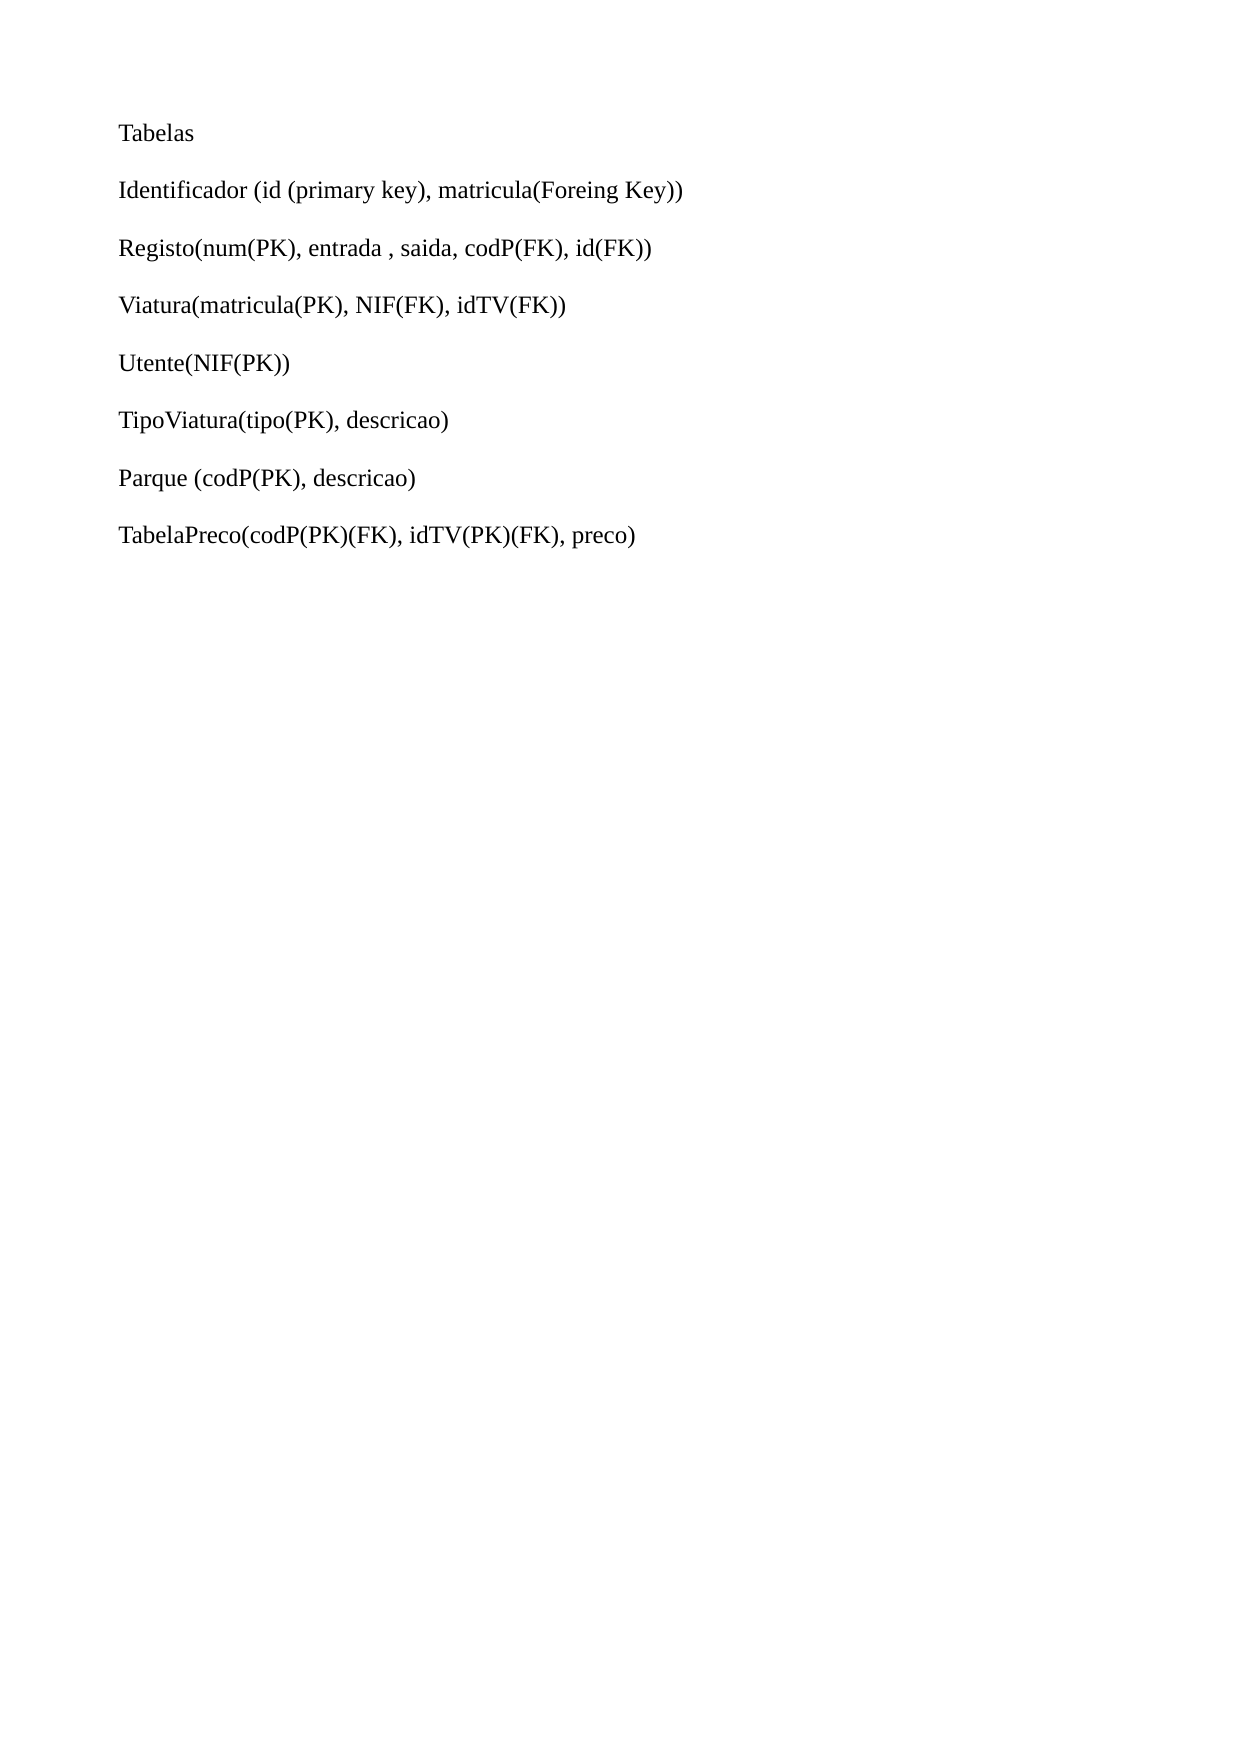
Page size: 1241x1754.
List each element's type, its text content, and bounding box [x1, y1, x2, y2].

text Tabelas Identificador (id (primary key), matricula(Foreing Key)) [118, 118, 1122, 204]
text Viatura(matricula(PK), NIF(FK), idTV(FK)) [118, 291, 1122, 319]
text Registo(num(PK), entrada , saida, codP(FK), id(FK)) [118, 233, 1122, 262]
text Utente(NIF(PK)) [118, 348, 1122, 377]
text TabelaPreco(codP(PK)(FK), idTV(PK)(FK), preco) [118, 521, 1122, 549]
text TipoViatura(tipo(PK), descricao) [118, 406, 1122, 434]
text Parque (codP(PK), descricao) [118, 463, 1122, 492]
